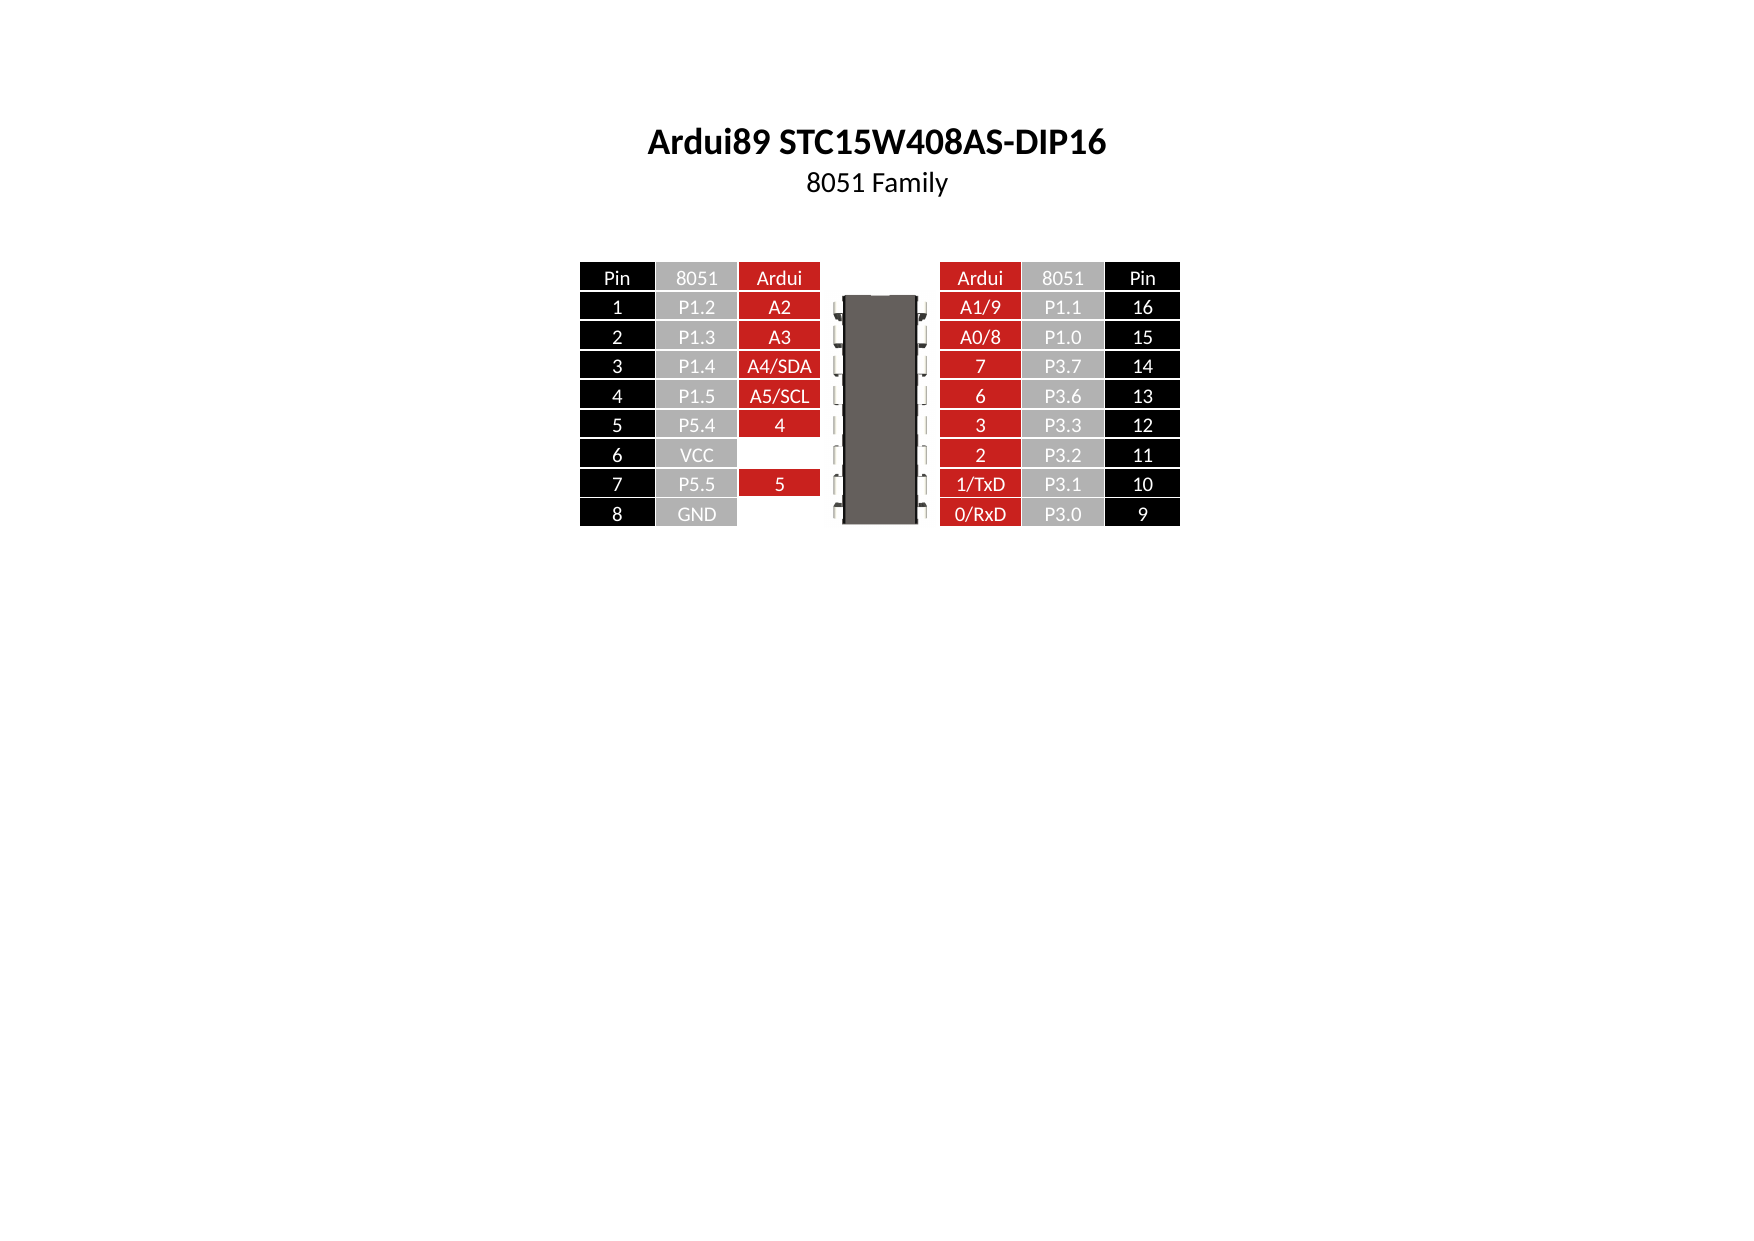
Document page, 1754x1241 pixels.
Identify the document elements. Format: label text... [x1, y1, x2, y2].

table_cell [207, 527, 381, 547]
table_cell [1182, 321, 1361, 349]
table_cell 4 [580, 380, 655, 408]
table_cell [1182, 468, 1361, 496]
table_cell [382, 468, 578, 496]
table_header Ardui [739, 262, 820, 290]
table_cell [382, 568, 578, 588]
text Ardui89 STC15W408AS-DIP16 [118, 118, 1636, 164]
table_cell [656, 589, 738, 608]
table_cell [1182, 498, 1361, 526]
table_cell [739, 439, 820, 467]
table_header [822, 262, 938, 608]
table_cell [1362, 527, 1547, 547]
table_cell 3 [580, 351, 655, 378]
table_cell [1022, 528, 1104, 547]
table_cell 4 [739, 410, 820, 437]
table_cell [382, 527, 578, 547]
table_cell [207, 589, 381, 608]
table_cell GND [656, 498, 737, 526]
table_cell A4/SDA [739, 351, 820, 378]
table_cell [1022, 568, 1104, 588]
table_cell [1105, 589, 1181, 608]
table_cell [939, 589, 1021, 608]
table_cell 2 [580, 321, 655, 349]
table_cell [1362, 350, 1547, 378]
table_cell 11 [1105, 439, 1180, 467]
table_cell [382, 380, 578, 408]
table_cell A1/9 [940, 292, 1021, 319]
table_cell P1.2 [656, 292, 737, 319]
table_cell [1182, 291, 1361, 319]
table_cell [382, 291, 578, 319]
table_cell 3 [940, 410, 1021, 437]
table_cell 6 [940, 380, 1021, 408]
table_cell [1362, 291, 1547, 319]
table_cell [1182, 589, 1361, 608]
table_cell 1 [580, 292, 655, 319]
table_cell [207, 468, 381, 496]
table_cell 6 [580, 439, 655, 467]
table_cell [207, 498, 381, 526]
table_cell P3.6 [1022, 380, 1104, 408]
table_cell [207, 409, 381, 437]
table_cell [207, 439, 381, 467]
table_cell P5.4 [656, 410, 737, 437]
table_cell [1182, 409, 1361, 437]
table_cell [207, 350, 381, 378]
table_cell 14 [1105, 351, 1180, 378]
table_cell P1.5 [656, 380, 737, 408]
table_cell [207, 568, 381, 588]
table_cell [382, 589, 578, 608]
table_cell A2 [739, 292, 820, 319]
table_cell [579, 528, 655, 547]
table_cell P1.0 [1022, 321, 1104, 349]
table_cell A5/SCL [739, 380, 820, 408]
table_cell P3.0 [1022, 498, 1104, 526]
table_cell [1182, 568, 1361, 588]
table_cell P5.5 [656, 469, 737, 496]
table_cell VCC [656, 439, 737, 467]
table_cell 12 [1105, 410, 1180, 437]
table_cell [207, 380, 381, 408]
table_cell [1362, 568, 1547, 588]
table_cell P1.4 [656, 351, 737, 378]
table_cell [1182, 350, 1361, 378]
table_cell [382, 498, 578, 526]
table_cell 15 [1105, 321, 1180, 349]
table_cell [382, 548, 578, 567]
table_cell [1105, 528, 1181, 547]
table_cell 13 [1105, 380, 1180, 408]
table_cell [939, 528, 1021, 547]
table_cell [1105, 548, 1181, 567]
table_header Pin [1105, 262, 1180, 290]
table_cell [1362, 321, 1547, 349]
table_cell [382, 350, 578, 378]
table_cell [739, 589, 820, 608]
table_cell [1182, 548, 1361, 567]
table_cell 16 [1105, 292, 1180, 319]
table_header [1182, 262, 1361, 290]
table_cell P3.7 [1022, 351, 1104, 378]
table_cell [1022, 548, 1104, 567]
table_header 8051 [1022, 262, 1104, 290]
table_cell [579, 568, 655, 588]
table_cell [739, 528, 820, 547]
table_cell 8 [580, 498, 655, 526]
table_cell [656, 548, 738, 567]
table_cell [382, 409, 578, 437]
table_cell [1362, 380, 1547, 408]
table_cell P1.3 [656, 321, 737, 349]
table_cell [1362, 439, 1547, 467]
table_cell P1.1 [1022, 292, 1104, 319]
table_cell P3.3 [1022, 410, 1104, 437]
table_cell [939, 548, 1021, 567]
table_header [382, 262, 578, 290]
table_cell 1/TxD [940, 469, 1021, 496]
table_cell 7 [580, 469, 655, 496]
table_header [1362, 262, 1547, 290]
table_header Pin [580, 262, 655, 290]
table_cell [1182, 527, 1361, 547]
table_cell [1105, 568, 1181, 588]
table_header Ardui [940, 262, 1021, 290]
table_cell [1362, 468, 1547, 496]
table_cell 5 [739, 469, 820, 496]
table_cell P3.1 [1022, 469, 1104, 496]
table_cell [1362, 409, 1547, 437]
table_cell [1182, 439, 1361, 467]
table_cell [579, 548, 655, 567]
table_cell [939, 568, 1021, 588]
table_cell [656, 568, 738, 588]
table_cell 2 [940, 439, 1021, 467]
table_cell [656, 528, 738, 547]
table_cell [1022, 589, 1104, 608]
text 8051 Family [118, 164, 1636, 199]
table_cell [739, 568, 820, 588]
table_cell [1362, 589, 1547, 608]
table_cell [579, 589, 655, 608]
table_cell [739, 548, 820, 567]
table_header [207, 262, 381, 290]
table_cell [739, 498, 820, 526]
table_cell [1362, 498, 1547, 526]
table_cell 9 [1105, 498, 1180, 526]
table_cell 0/RxD [940, 498, 1021, 526]
table_cell 5 [580, 410, 655, 437]
table_cell [382, 439, 578, 467]
table_cell [382, 321, 578, 349]
table_header 8051 [656, 262, 737, 290]
table_cell [207, 291, 381, 319]
table_cell A0/8 [940, 321, 1021, 349]
table_cell A3 [739, 321, 820, 349]
table_cell P3.2 [1022, 439, 1104, 467]
picture [823, 290, 937, 528]
table_cell [207, 548, 381, 567]
table_cell 10 [1105, 469, 1180, 496]
table_cell 7 [940, 351, 1021, 378]
table_cell [1362, 548, 1547, 567]
table_cell [1182, 380, 1361, 408]
table_cell [207, 321, 381, 349]
